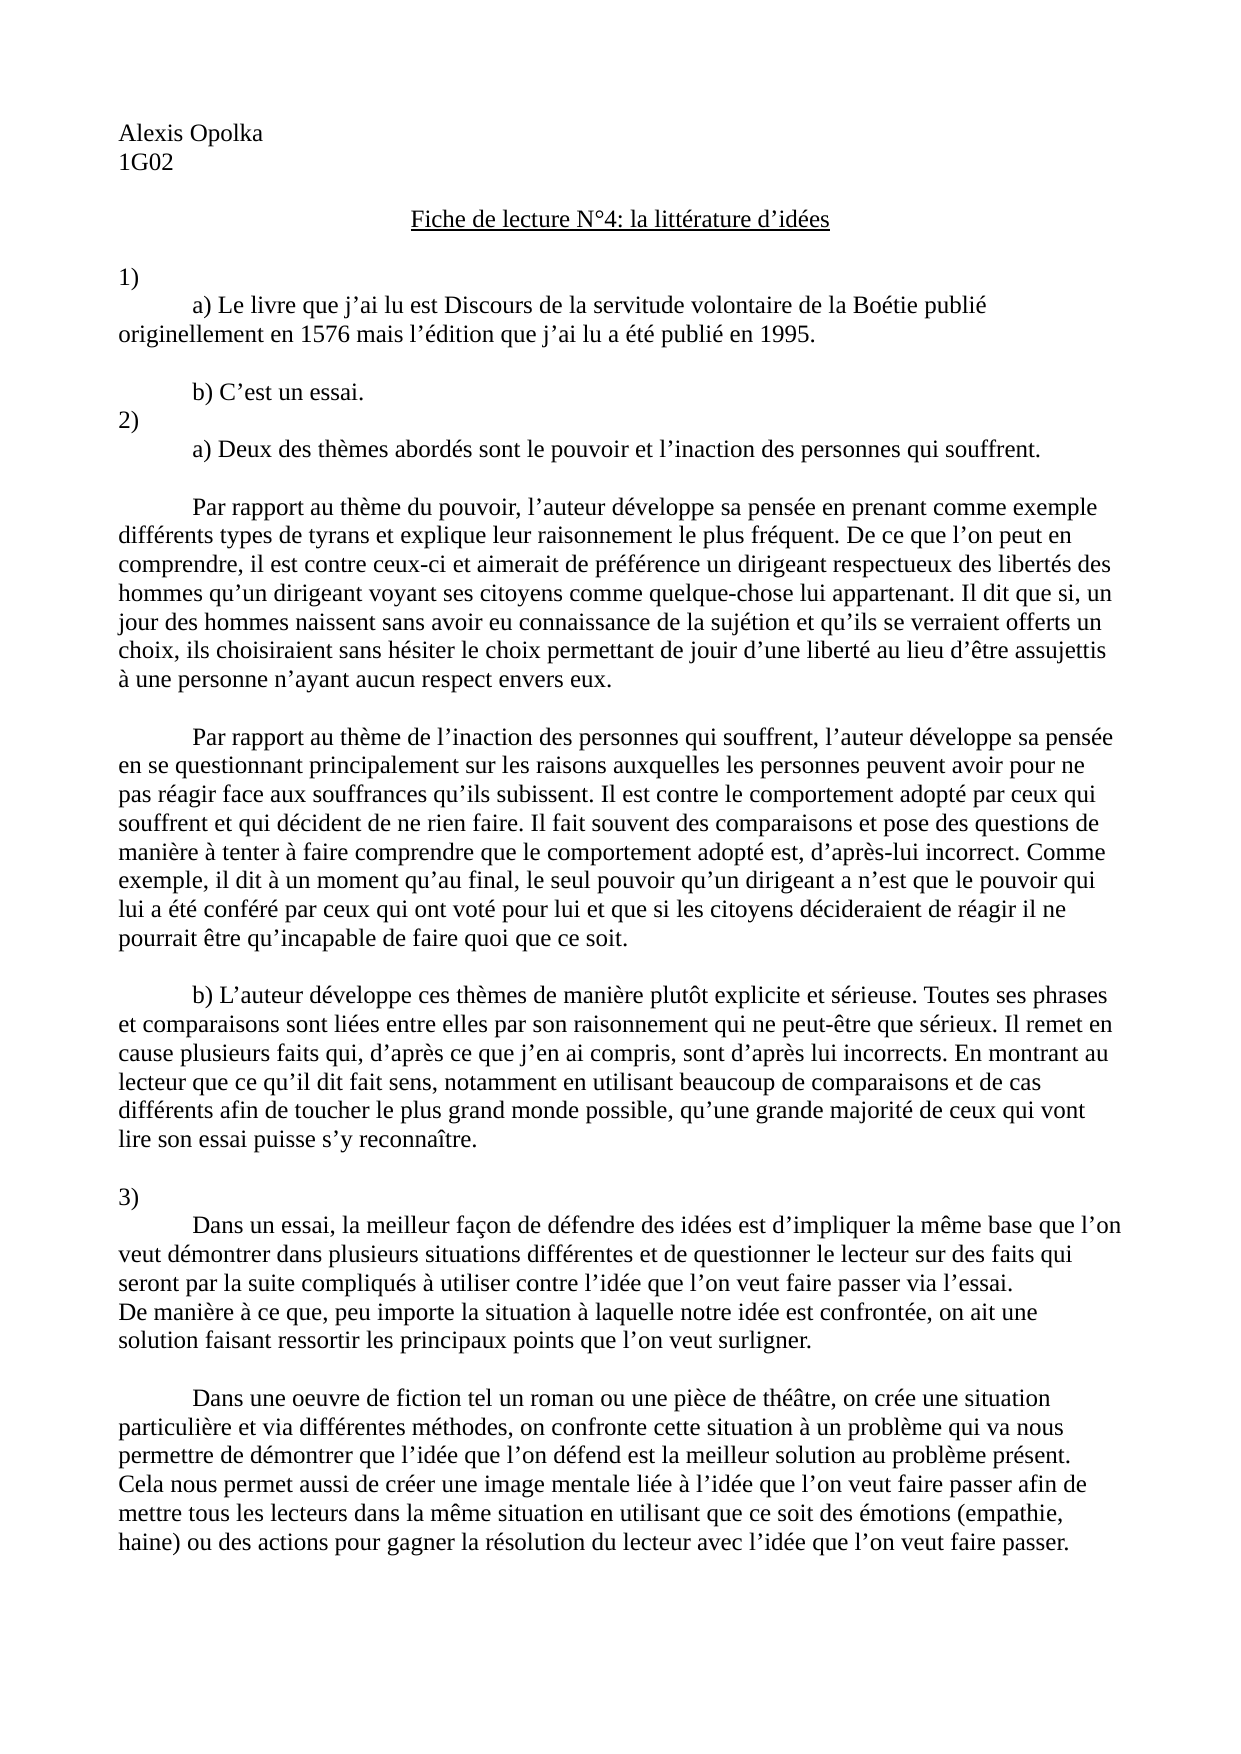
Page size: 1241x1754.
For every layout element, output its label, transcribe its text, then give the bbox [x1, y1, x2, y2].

text Dans une oeuvre de fiction tel un roman ou une pièce de théâtre, on crée une situation particulière et via différentes méthodes, on confronte cette situation à un problème qui va nous permettre de démontrer que l’idée que l’on défend est la meilleur solution au problème présent. [118, 1383, 1122, 1469]
text b) L’auteur développe ces thèmes de manière plutôt explicite et sérieuse. Toutes ses phrases et comparaisons sont liées entre elles par son raisonnement qui ne peut-être que sérieux. Il remet en cause plusieurs faits qui, d’après ce que j’en ai compris, sont d’après lui incorrects. En montrant au lecteur que ce qu’il dit fait sens, notamment en utilisant beaucoup de comparaisons et de cas différents afin de toucher le plus grand monde possible, qu’une grande majorité de ceux qui vont lire son essai puisse s’y reconnaître. [118, 981, 1122, 1153]
text Par rapport au thème de l’inaction des personnes qui souffrent, l’auteur développe sa pensée en se questionnant principalement sur les raisons auxquelles les personnes peuvent avoir pour ne pas réagir face aux souffrances qu’ils subissent. Il est contre le comportement adopté par ceux qui souffrent et qui décident de ne rien faire. Il fait souvent des comparaisons et pose des questions de manière à tenter à faire comprendre que le comportement adopté est, d’après-lui incorrect. Comme exemple, il dit à un moment qu’au final, le seul pouvoir qu’un dirigeant a n’est que le pouvoir qui lui a été conféré par ceux qui ont voté pour lui et que si les citoyens décideraient de réagir il ne pourrait être qu’incapable de faire quoi que ce soit. [118, 722, 1122, 952]
text Fiche de lecture N°4: la littérature d’idées [118, 204, 1122, 233]
text 1) [118, 262, 1122, 291]
text b) C’est un essai. [118, 377, 1122, 406]
text a) Deux des thèmes abordés sont le pouvoir et l’inaction des personnes qui souffrent. [118, 434, 1122, 463]
text Cela nous permet aussi de créer une image mentale liée à l’idée que l’on veut faire passer afin de mettre tous les lecteurs dans la même situation en utilisant que ce soit des émotions (empathie, haine) ou des actions pour gagner la résolution du lecteur avec l’idée que l’on veut faire passer. [118, 1469, 1122, 1556]
text 3) [118, 1182, 1122, 1211]
text Par rapport au thème du pouvoir, l’auteur développe sa pensée en prenant comme exemple différents types de tyrans et explique leur raisonnement le plus fréquent. De ce que l’on peut en comprendre, il est contre ceux-ci et aimerait de préférence un dirigeant respectueux des libertés des hommes qu’un dirigeant voyant ses citoyens comme quelque-chose lui appartenant. Il dit que si, un jour des hommes naissent sans avoir eu connaissance de la sujétion et qu’ils se verraient offerts un choix, ils choisiraient sans hésiter le choix permettant de jouir d’une liberté au lieu d’être assujettis à une personne n’ayant aucun respect envers eux. [118, 492, 1122, 693]
text 1G02 [118, 147, 1122, 176]
text 2) [118, 406, 1122, 434]
text Dans un essai, la meilleur façon de défendre des idées est d’impliquer la même base que l’on veut démontrer dans plusieurs situations différentes et de questionner le lecteur sur des faits qui seront par la suite compliqués à utiliser contre l’idée que l’on veut faire passer via l’essai. [118, 1211, 1122, 1297]
text a) Le livre que j’ai lu est Discours de la servitude volontaire de la Boétie publié originellement en 1576 mais l’édition que j’ai lu a été publié en 1995. [118, 291, 1122, 348]
text Alexis Opolka [118, 118, 1122, 147]
text De manière à ce que, peu importe la situation à laquelle notre idée est confrontée, on ait une solution faisant ressortir les principaux points que l’on veut surligner. [118, 1297, 1122, 1354]
